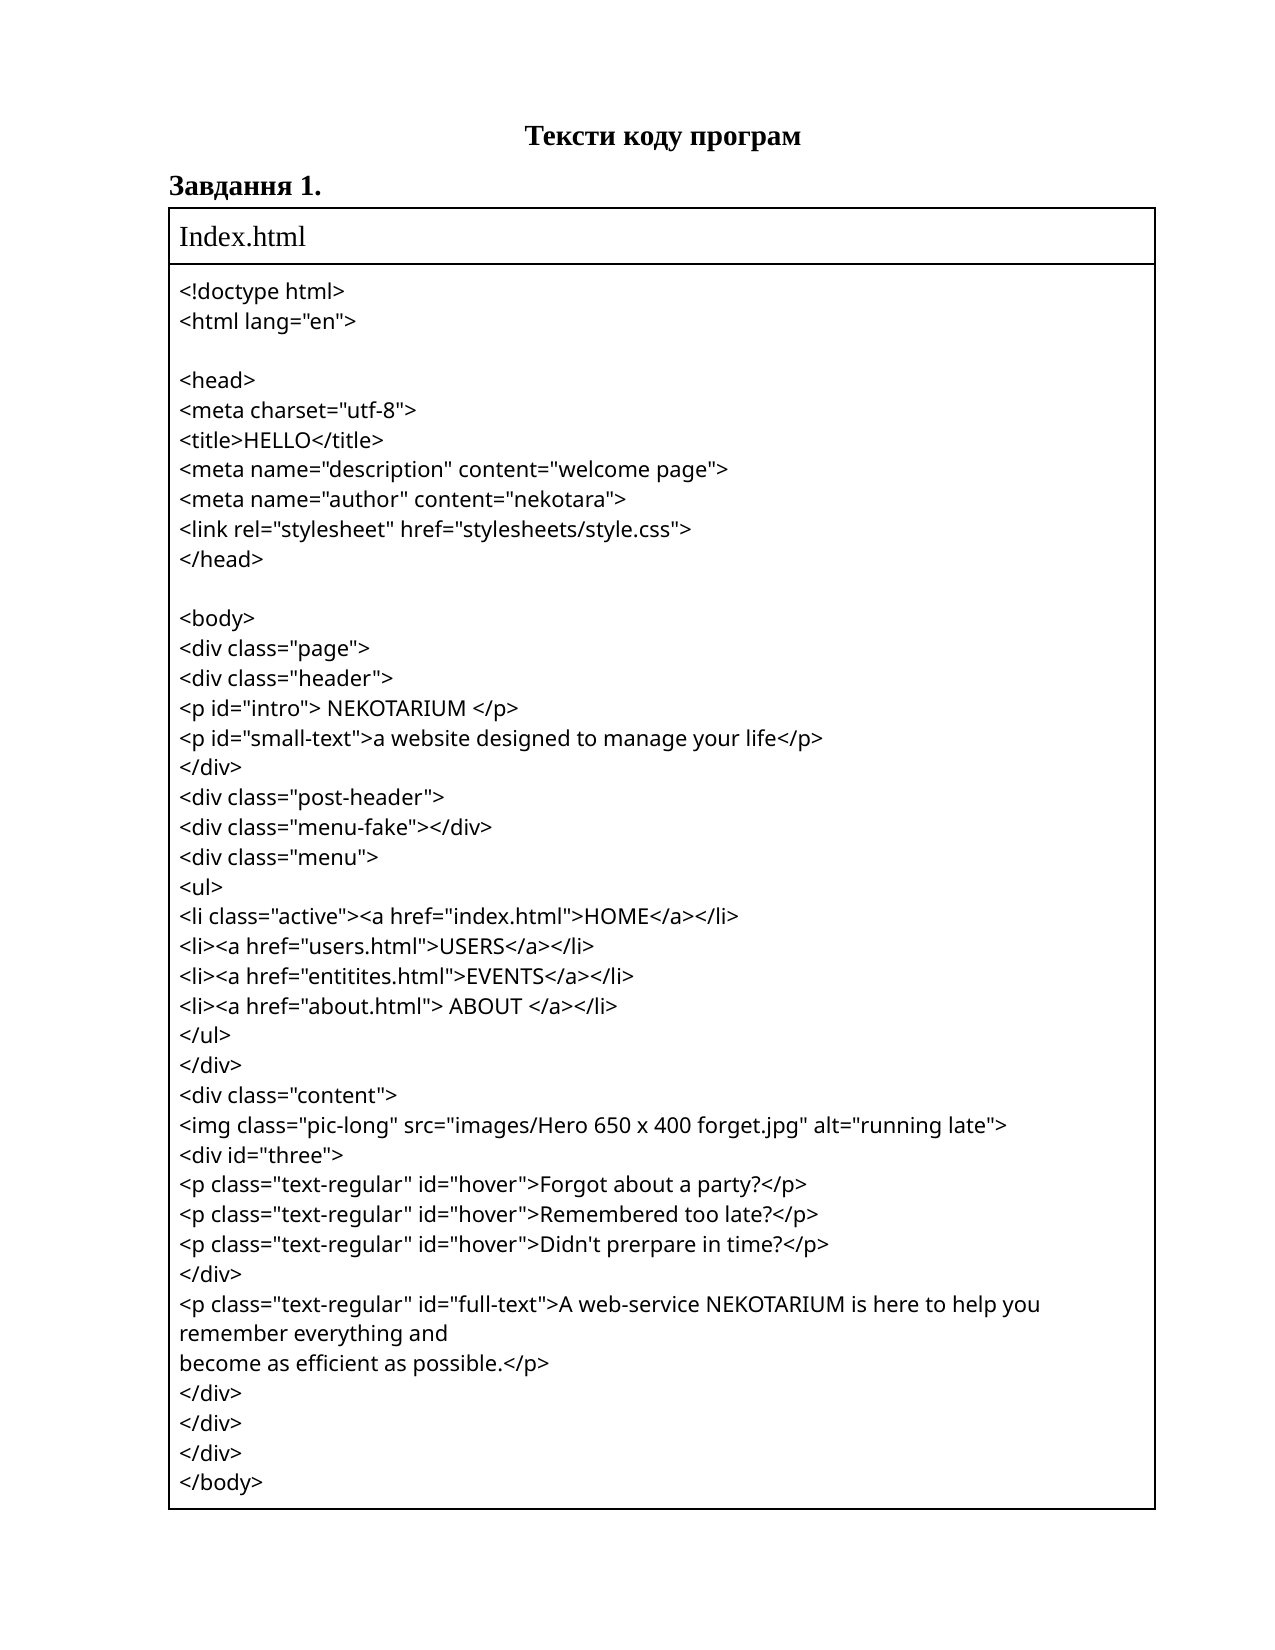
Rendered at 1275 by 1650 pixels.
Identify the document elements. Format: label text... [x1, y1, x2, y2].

text Тексти коду програм [169, 118, 1157, 152]
text Завдання 1. [169, 168, 1157, 202]
table_header Index.html [170, 209, 1154, 263]
table_cell <!doctype html> <html lang="en"> <head> <meta charset="utf-8"> <title>HELLO</title> <meta name="description" content="welcome page"> <meta name="author" content="nekotara"> <link rel="stylesheet" href="stylesheets/style.css"> </head> <body> <div class="page"> <div class="header"> <p id="intro"> NEKOTARIUM </p> <p id="small-text">a website designed to manage your life</p> </div> <div class="post-header"> <div class="menu-fake"></div> <div class="menu"> <ul> <li class="active"><a href="index.html">HOME</a></li> <li><a href="users.html">USERS</a></li> <li><a href="entitites.html">EVENTS</a></li> <li><a href="about.html"> ABOUT </a></li> </ul> </div> <div class="content"> <img class="pic-long" src="images/Hero 650 x 400 forget.jpg" alt="running late"> <div id="three"> <p class="text-regular" id="hover">Forgot about a party?</p> <p class="text-regular" id="hover">Remembered too late?</p> <p class="text-regular" id="hover">Didn't prerpare in time?</p> </div> <p class="text-regular" id="full-text">A web-service NEKOTARIUM is here to help you remember everything and become as efficient as possible.</p> </div> </div> </div> </body> [170, 265, 1154, 1507]
